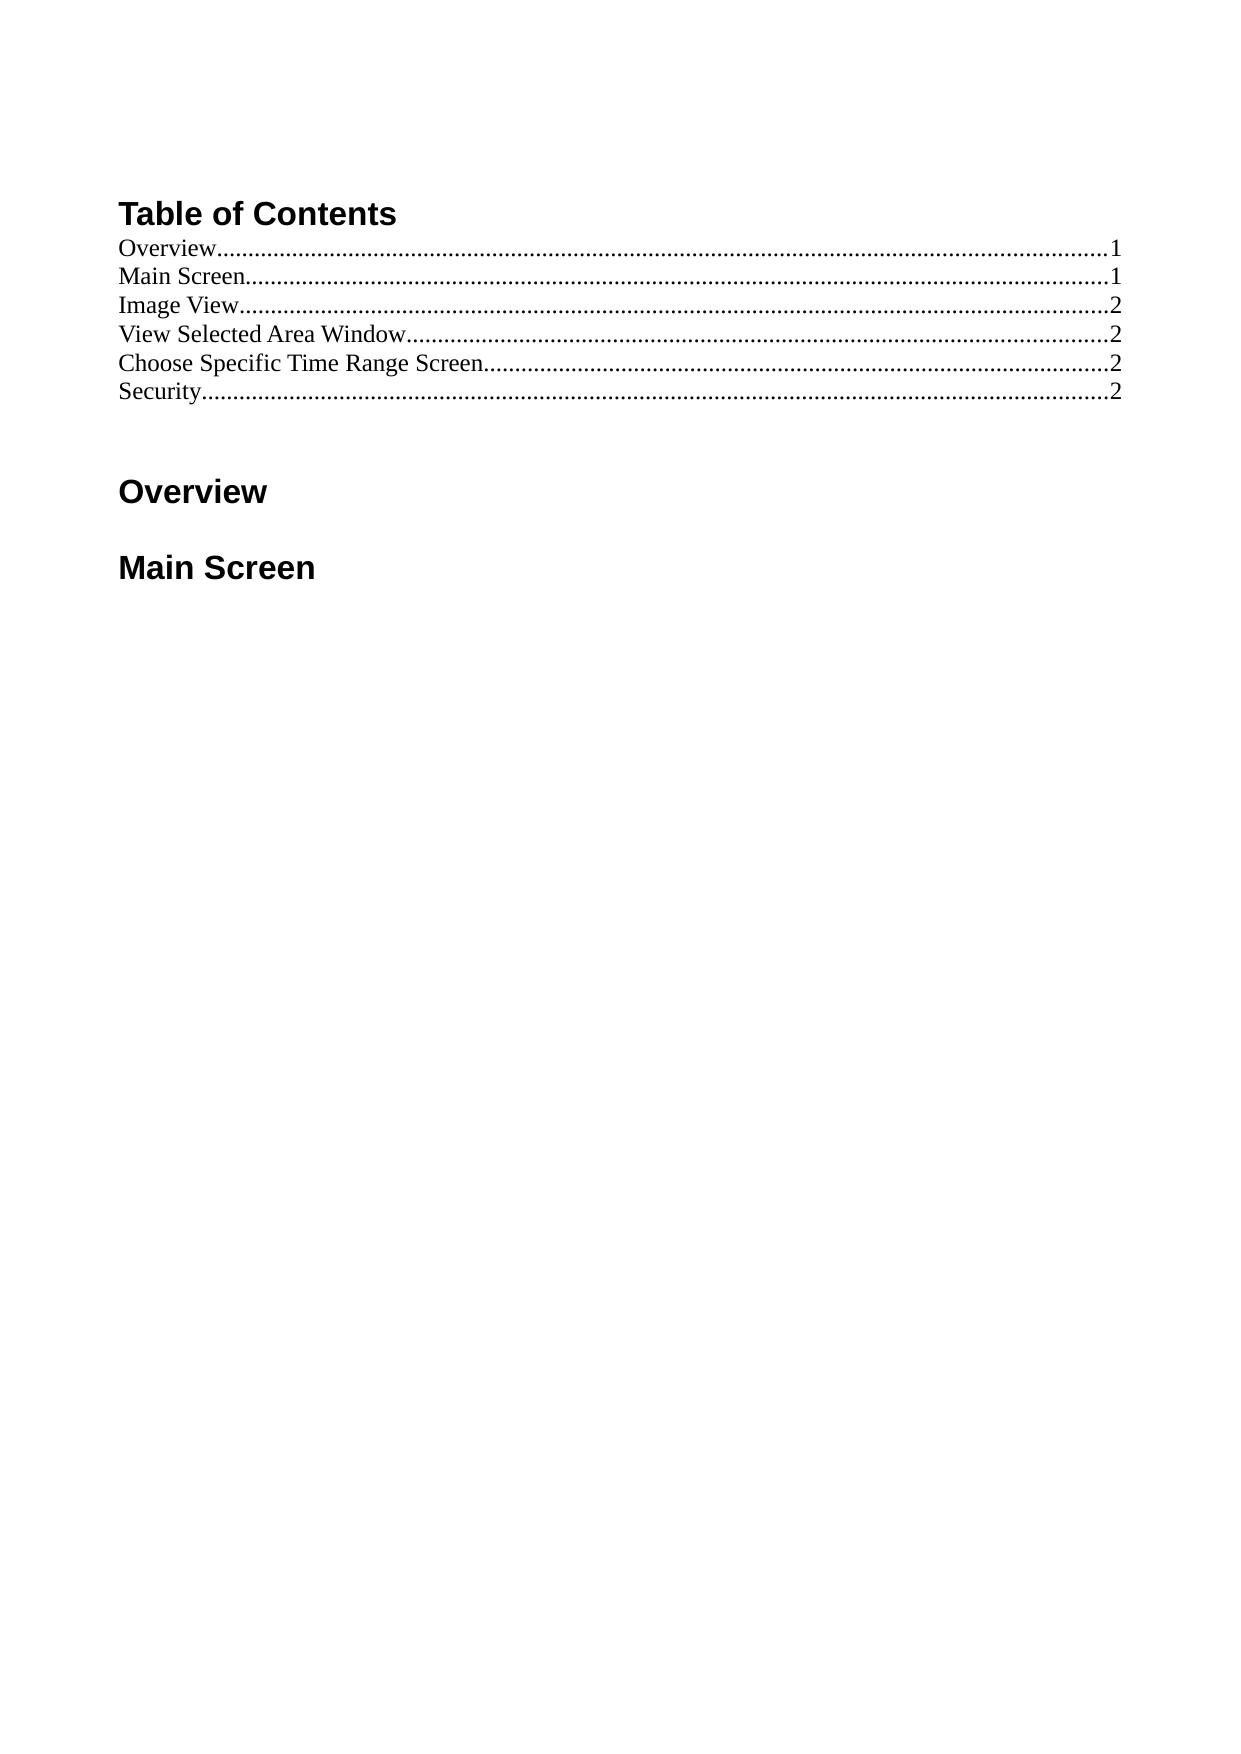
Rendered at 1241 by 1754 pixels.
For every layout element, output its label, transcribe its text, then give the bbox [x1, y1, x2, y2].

text Main Screen 1 [118, 261, 1122, 290]
text Image View 2 [118, 290, 1122, 319]
text Choose Specific Time Range Screen 2 [118, 348, 1122, 376]
subtitle Overview [118, 471, 1122, 510]
text View Selected Area Window 2 [118, 319, 1122, 348]
subtitle Table of Contents [118, 194, 1122, 233]
text Overview 1 [118, 233, 1122, 261]
subtitle Main Screen [118, 548, 1122, 586]
text Security 2 [118, 376, 1122, 405]
